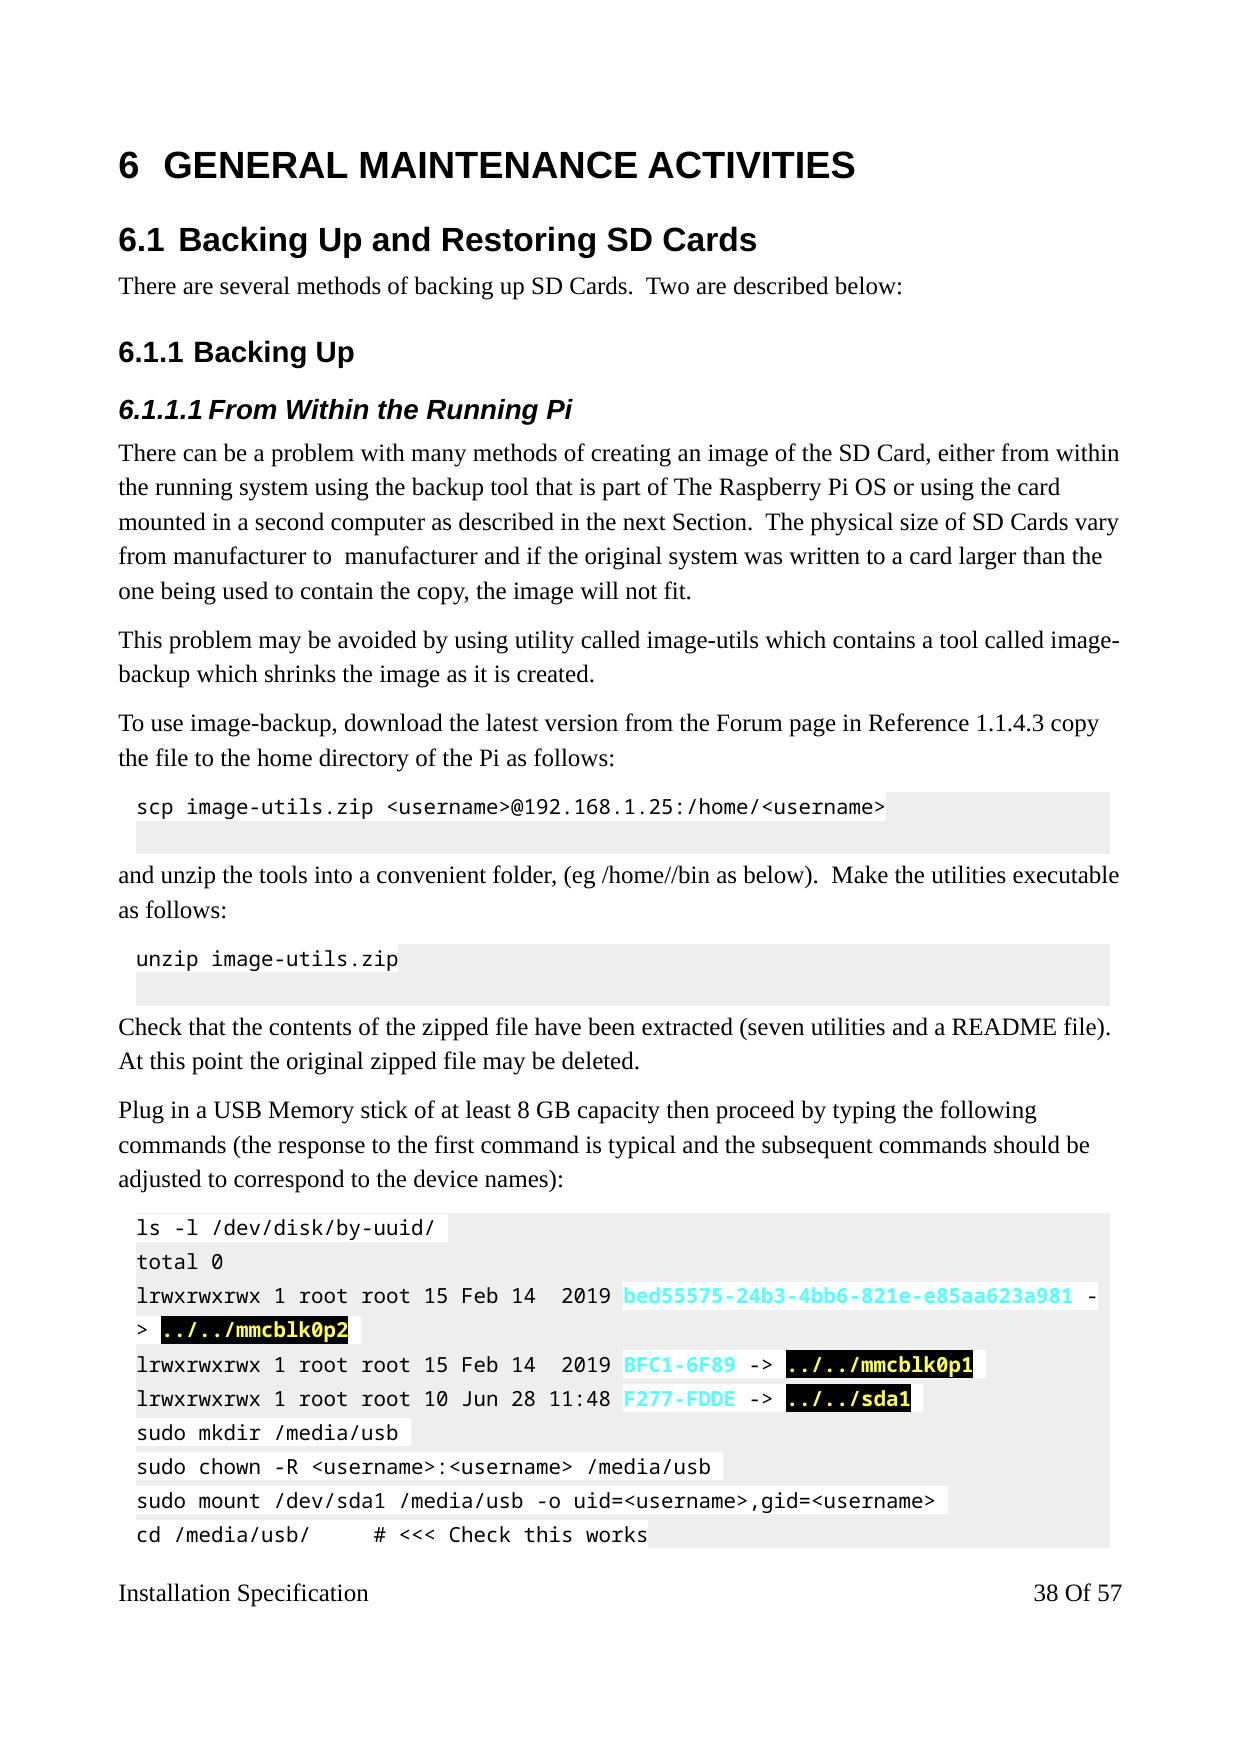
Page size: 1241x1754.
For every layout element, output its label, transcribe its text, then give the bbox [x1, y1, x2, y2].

text cd /media/usb/ # <<< Check this works [136, 1520, 1110, 1548]
text ls -l /dev/disk/by-uuid/ [136, 1213, 1110, 1242]
text To use image-backup, download the latest version from the Forum page in Reference 1.1.4.3 copy the file to the home directory of the Pi as follows: [118, 708, 1122, 772]
text unzip image-utils.zip [136, 944, 1110, 1006]
text Plug in a USB Memory stick of at least 8 GB capacity then proceed by typing the following commands (the response to the first command is typical and the subsequent commands should be adjusted to correspond to the device names): [118, 1095, 1122, 1193]
subtitle Backing Up and Restoring SD Cards [118, 220, 1122, 259]
text This problem may be avoided by using utility called image-utils which contains a tool called image-backup which shrinks the image as it is created. [118, 625, 1122, 688]
text There are several methods of backing up SD Cards. Two are described below: [118, 271, 1122, 300]
text scp image-utils.zip <username>@192.168.1.25:/home/<username> [136, 792, 1110, 821]
text sudo mount /dev/sda1 /media/usb -o uid=<username>,gid=<username> [136, 1486, 1110, 1514]
text sudo chown -R <username>:<username> /media/usb [136, 1452, 1110, 1480]
subtitle Backing Up [118, 335, 1122, 369]
text total 0 lrwxrwxrwx 1 root root 15 Feb 14 2019 bed55575-24b3-4bb6-821e-e85aa623a981 -> ../../mmcblk0p2 [136, 1247, 1110, 1344]
text Check that the contents of the zipped file have been extracted (seven utilities and a README file). At this point the original zipped file may be deleted. [118, 1012, 1122, 1075]
text There can be a problem with many methods of creating an image of the SD Card, either from within the running system using the backup tool that is part of The Raspberry Pi OS or using the card mounted in a second computer as described in the next Section. The physical size of SD Cards vary from manufacturer to manufacturer and if the original system was written to a card larger than the one being used to contain the copy, the image will not fit. [118, 438, 1122, 605]
text lrwxrwxrwx 1 root root 10 Jun 28 11:48 F277-FDDE -> ../../sda1 [136, 1384, 1110, 1412]
subtitle From Within the Running Pi [118, 394, 1122, 426]
text and unzip the tools into a convenient folder, (eg /home//bin as below). Make the utilities executable as follows: [118, 860, 1122, 923]
text lrwxrwxrwx 1 root root 15 Feb 14 2019 BFC1-6F89 -> ../../mmcblk0p1 [136, 1350, 1110, 1378]
text sudo mkdir /media/usb [136, 1418, 1110, 1446]
subtitle GENERAL MAINTENANCE ACTIVITIES [118, 143, 1122, 187]
